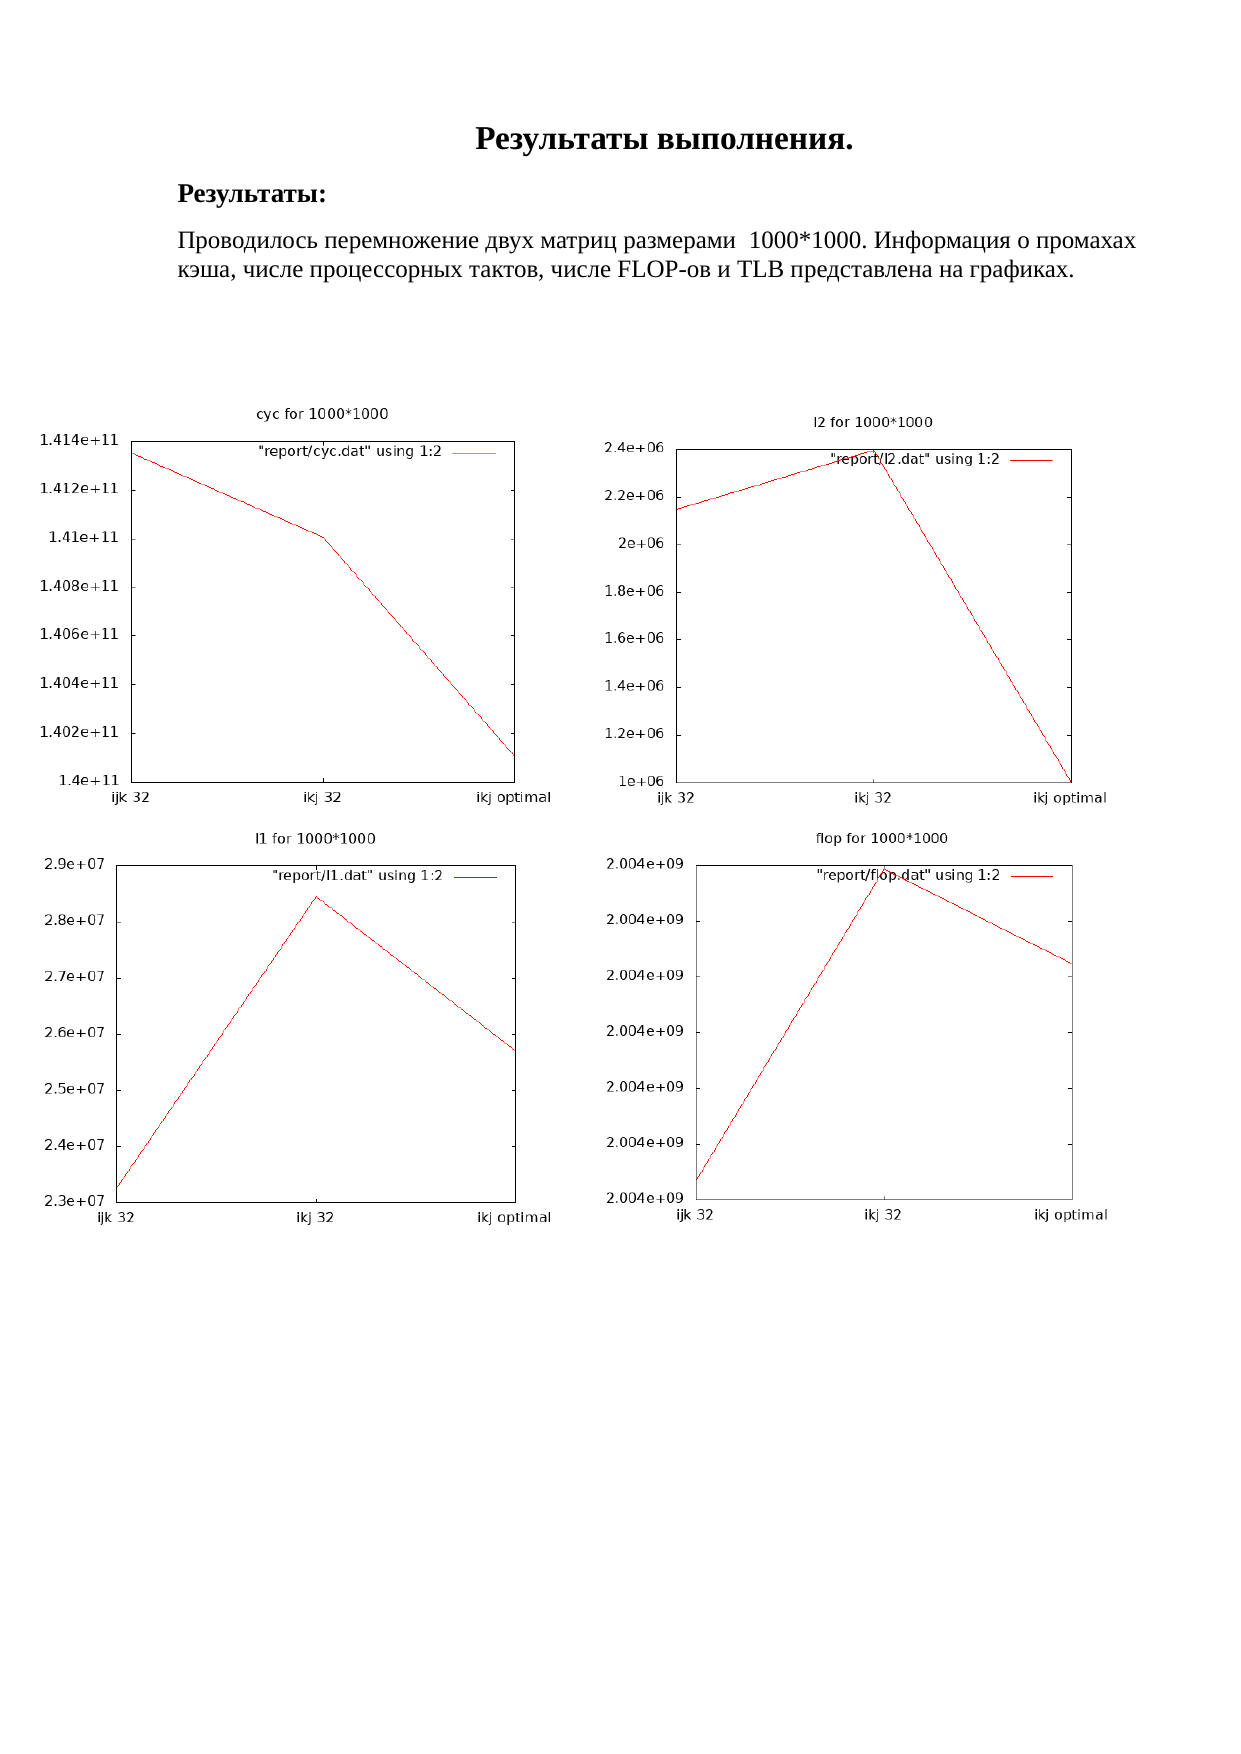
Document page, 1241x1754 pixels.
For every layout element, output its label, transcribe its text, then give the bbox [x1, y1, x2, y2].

text Проводилось перемножение двух матриц размерами 1000*1000. Информация о промахах кэша, числе процессорных тактов, числе FLOP-ов и TLB представлена на графиках. [177, 225, 1152, 283]
picture [9, 390, 1133, 1236]
subtitle Результаты: [177, 177, 1152, 208]
subtitle Результаты выполнения. [177, 118, 1152, 156]
